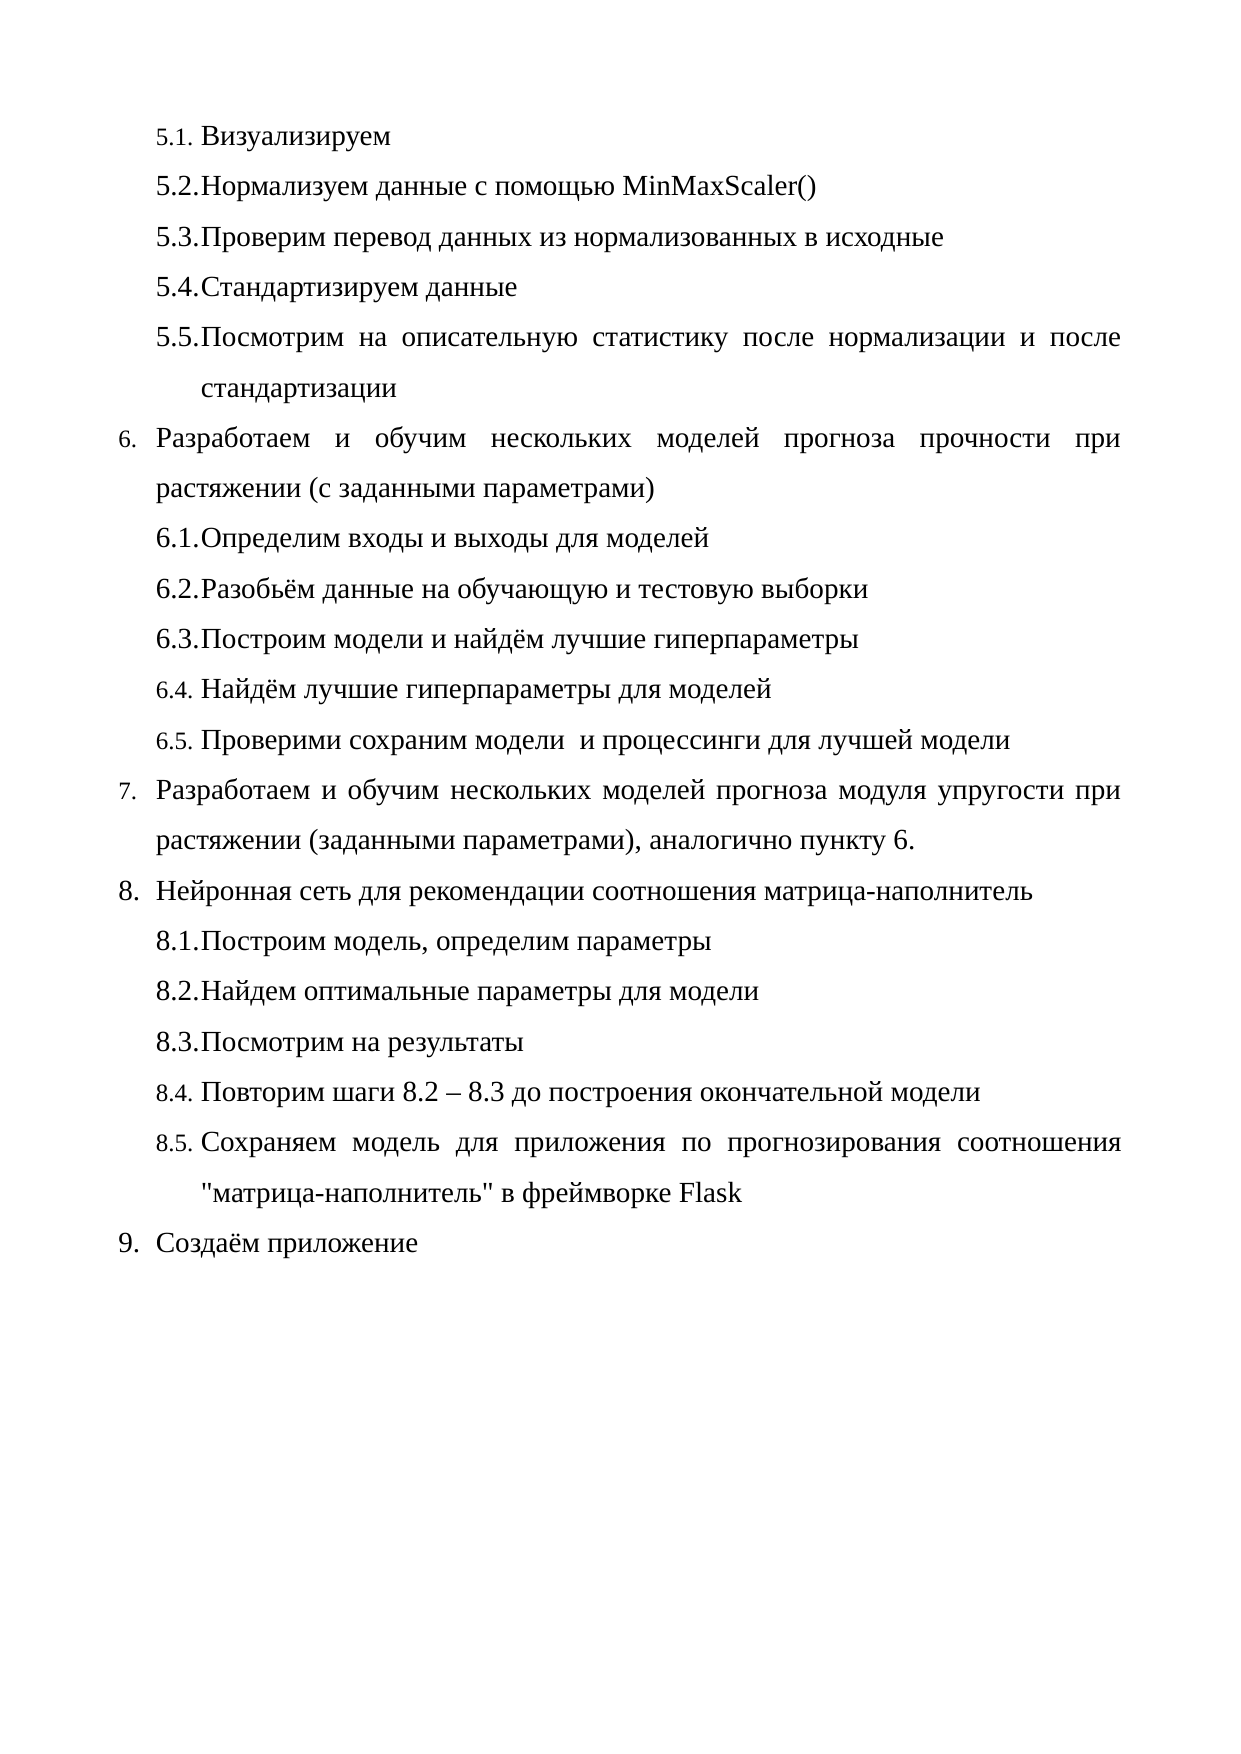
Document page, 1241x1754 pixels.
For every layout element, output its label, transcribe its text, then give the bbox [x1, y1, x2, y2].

list Проверими сохраним модели и процессинги для лучшей модели [156, 722, 1122, 755]
list Построим модель, определим параметры [156, 923, 1122, 957]
list Посмотрим на результаты [156, 1024, 1122, 1057]
list Посмотрим на описательную статистику после нормализации и после стандартизации [156, 319, 1122, 403]
list Проверим перевод данных из нормализованных в исходные [156, 219, 1122, 252]
list Повторим шаги 8.2 – 8.3 до построения окончательной модели [156, 1074, 1122, 1108]
list Нормализуем данные с помощью MinMaxScaler() [156, 168, 1122, 202]
list Стандартизируем данные [156, 269, 1122, 303]
list Сохраняем модель для приложения по прогнозирования соотношения "матрица-наполнитель" в фреймворке Flask [156, 1124, 1122, 1208]
list Найдем оптимальные параметры для модели [156, 973, 1122, 1007]
list Определим входы и выходы для моделей [156, 521, 1122, 554]
list Найдём лучшие гиперпараметры для моделей [156, 672, 1122, 705]
list Нейронная сеть для рекомендации соотношения матрица-наполнитель [118, 873, 1122, 906]
list Разработаем и обучим нескольких моделей прогноза прочности при растяжении (с заданными параметрами) [118, 420, 1122, 504]
list Разработаем и обучим нескольких моделей прогноза модуля упругости при растяжении (заданными параметрами), аналогично пункту 6. [118, 772, 1122, 856]
list Создаём приложение [118, 1225, 1122, 1258]
list Построим модели и найдём лучшие гиперпараметры [156, 621, 1122, 655]
list Разобьём данные на обучающую и тестовую выборки [156, 571, 1122, 604]
list Визуализируем [156, 118, 1122, 152]
